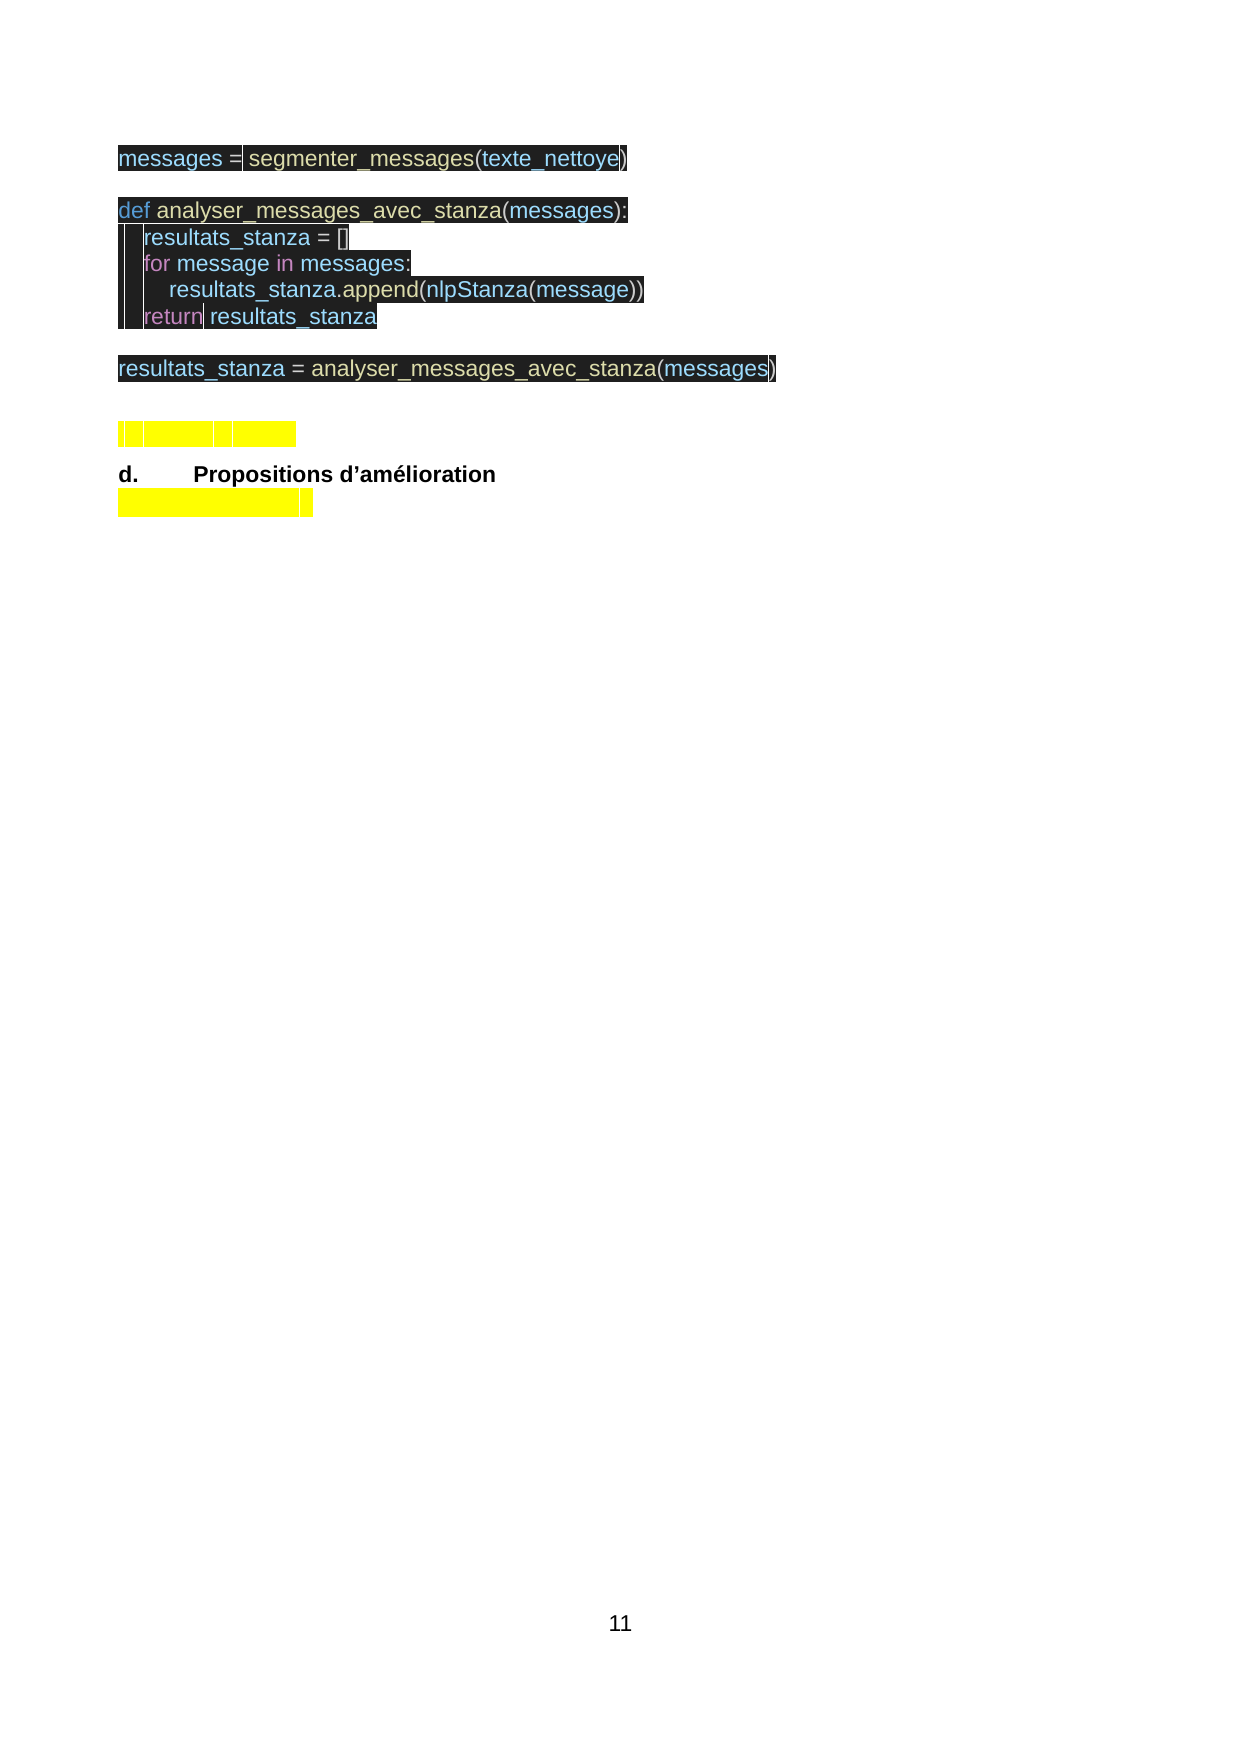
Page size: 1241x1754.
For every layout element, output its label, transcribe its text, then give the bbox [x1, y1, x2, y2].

text messages = segmenter_messages(texte_nettoye) [118, 144, 1122, 171]
text resultats_stanza.append(nlpStanza(message)) [118, 276, 1122, 303]
text def analyser_messages_avec_stanza(messages): [118, 197, 1122, 223]
text resultats_stanza = [] [118, 223, 1122, 250]
text for message in messages: [118, 250, 1122, 276]
subtitle Propositions d’amélioration [118, 461, 1122, 488]
text resultats_stanza = analyser_messages_avec_stanza(messages) [118, 355, 1122, 382]
text return resultats_stanza [118, 303, 1122, 329]
